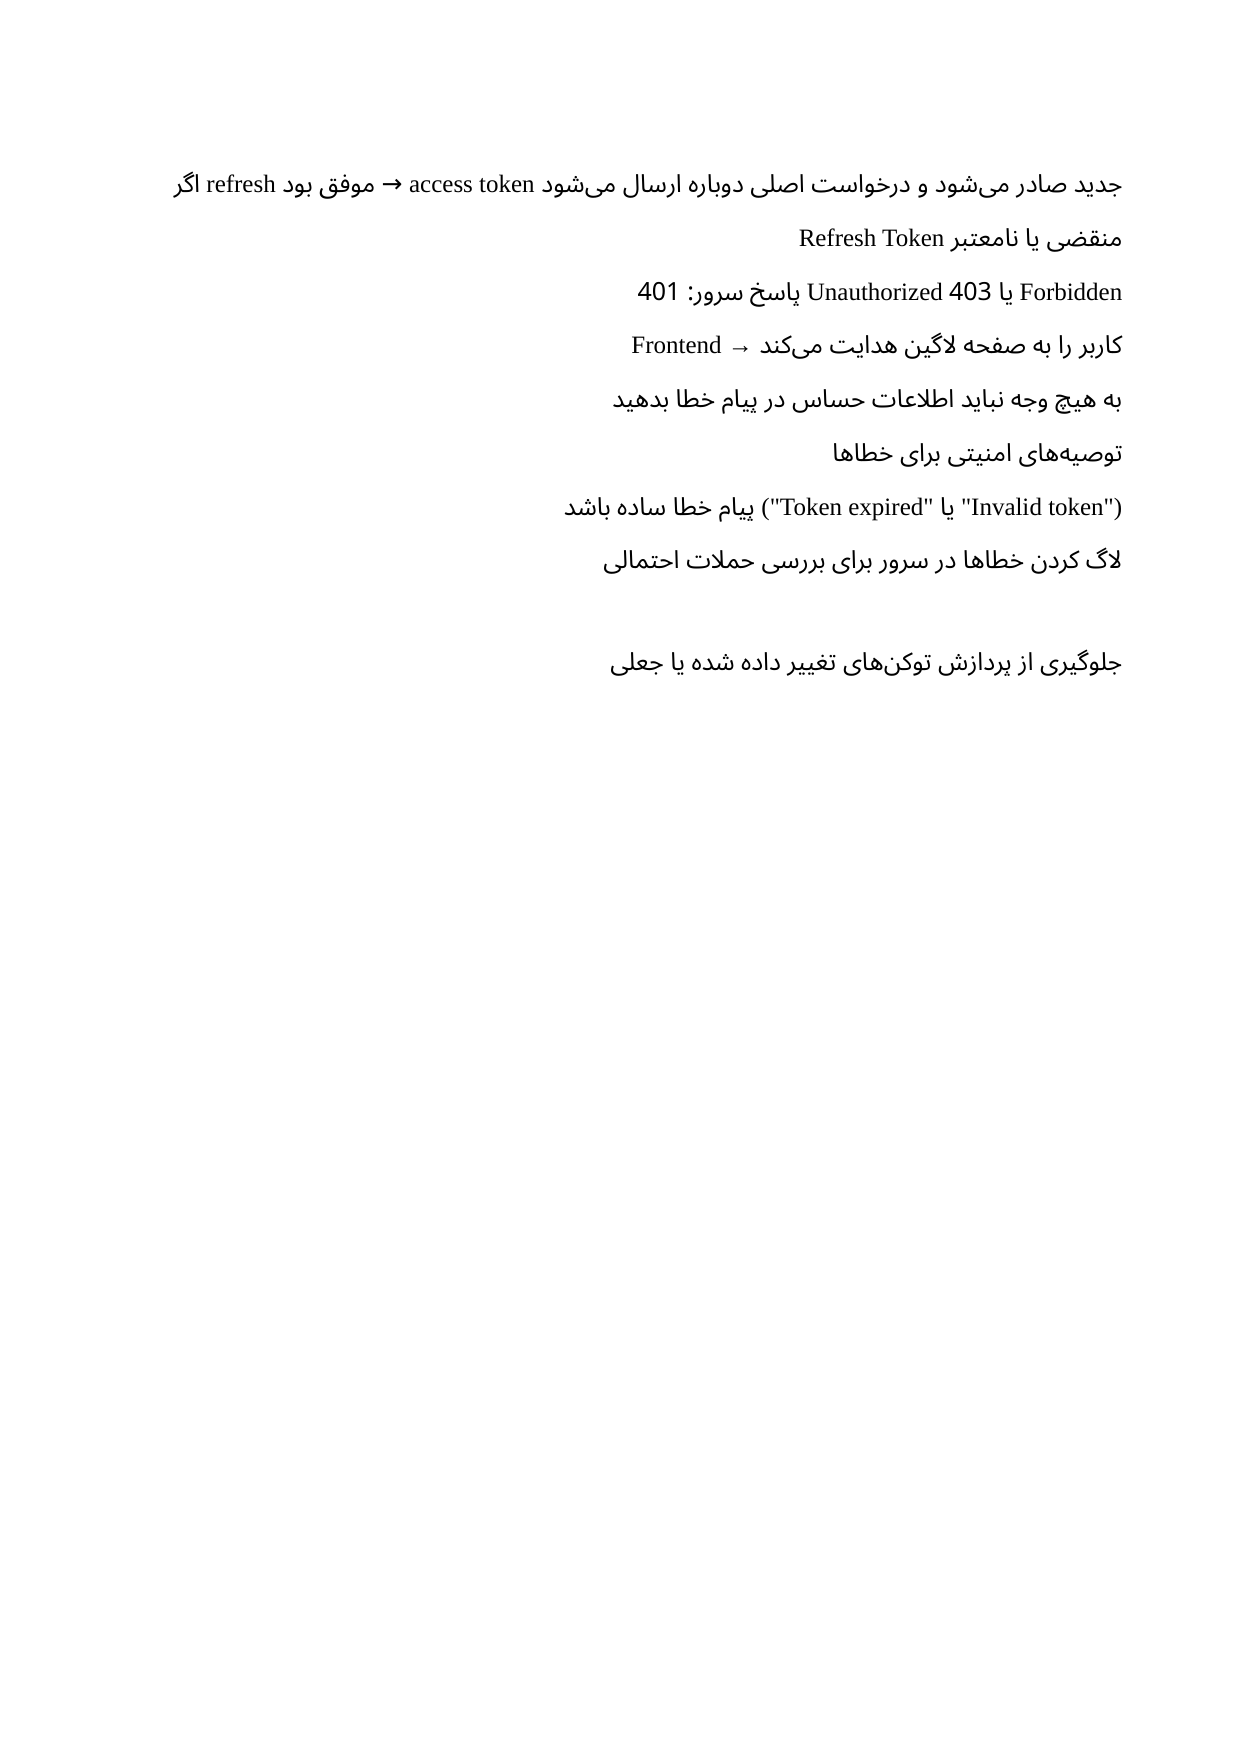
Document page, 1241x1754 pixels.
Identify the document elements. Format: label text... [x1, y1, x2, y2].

text Refresh Token منقضی یا نامعتبر [118, 219, 1122, 253]
text پیام خطا ساده باشد ("Token expired" یا "Invalid token") [118, 488, 1122, 522]
text لاگ کردن خطاها در سرور برای بررسی حملات احتمالی [118, 542, 1122, 576]
text توصیه‌های امنیتی برای خطاها [118, 434, 1122, 468]
text به هیچ وجه نباید اطلاعات حساس در پیام خطا بدهید [118, 381, 1122, 415]
text اگر refresh موفق بود → access token جدید صادر می‌شود و درخواست اصلی دوباره ارسال می‌شود [118, 166, 1122, 200]
text پاسخ سرور: 401 Unauthorized یا 403 Forbidden [118, 273, 1122, 307]
text Frontend → کاربر را به صفحه لاگین هدایت می‌کند [118, 327, 1122, 361]
text جلوگیری از پردازش توکن‌های تغییر داده شده یا جعلی [118, 643, 1122, 677]
